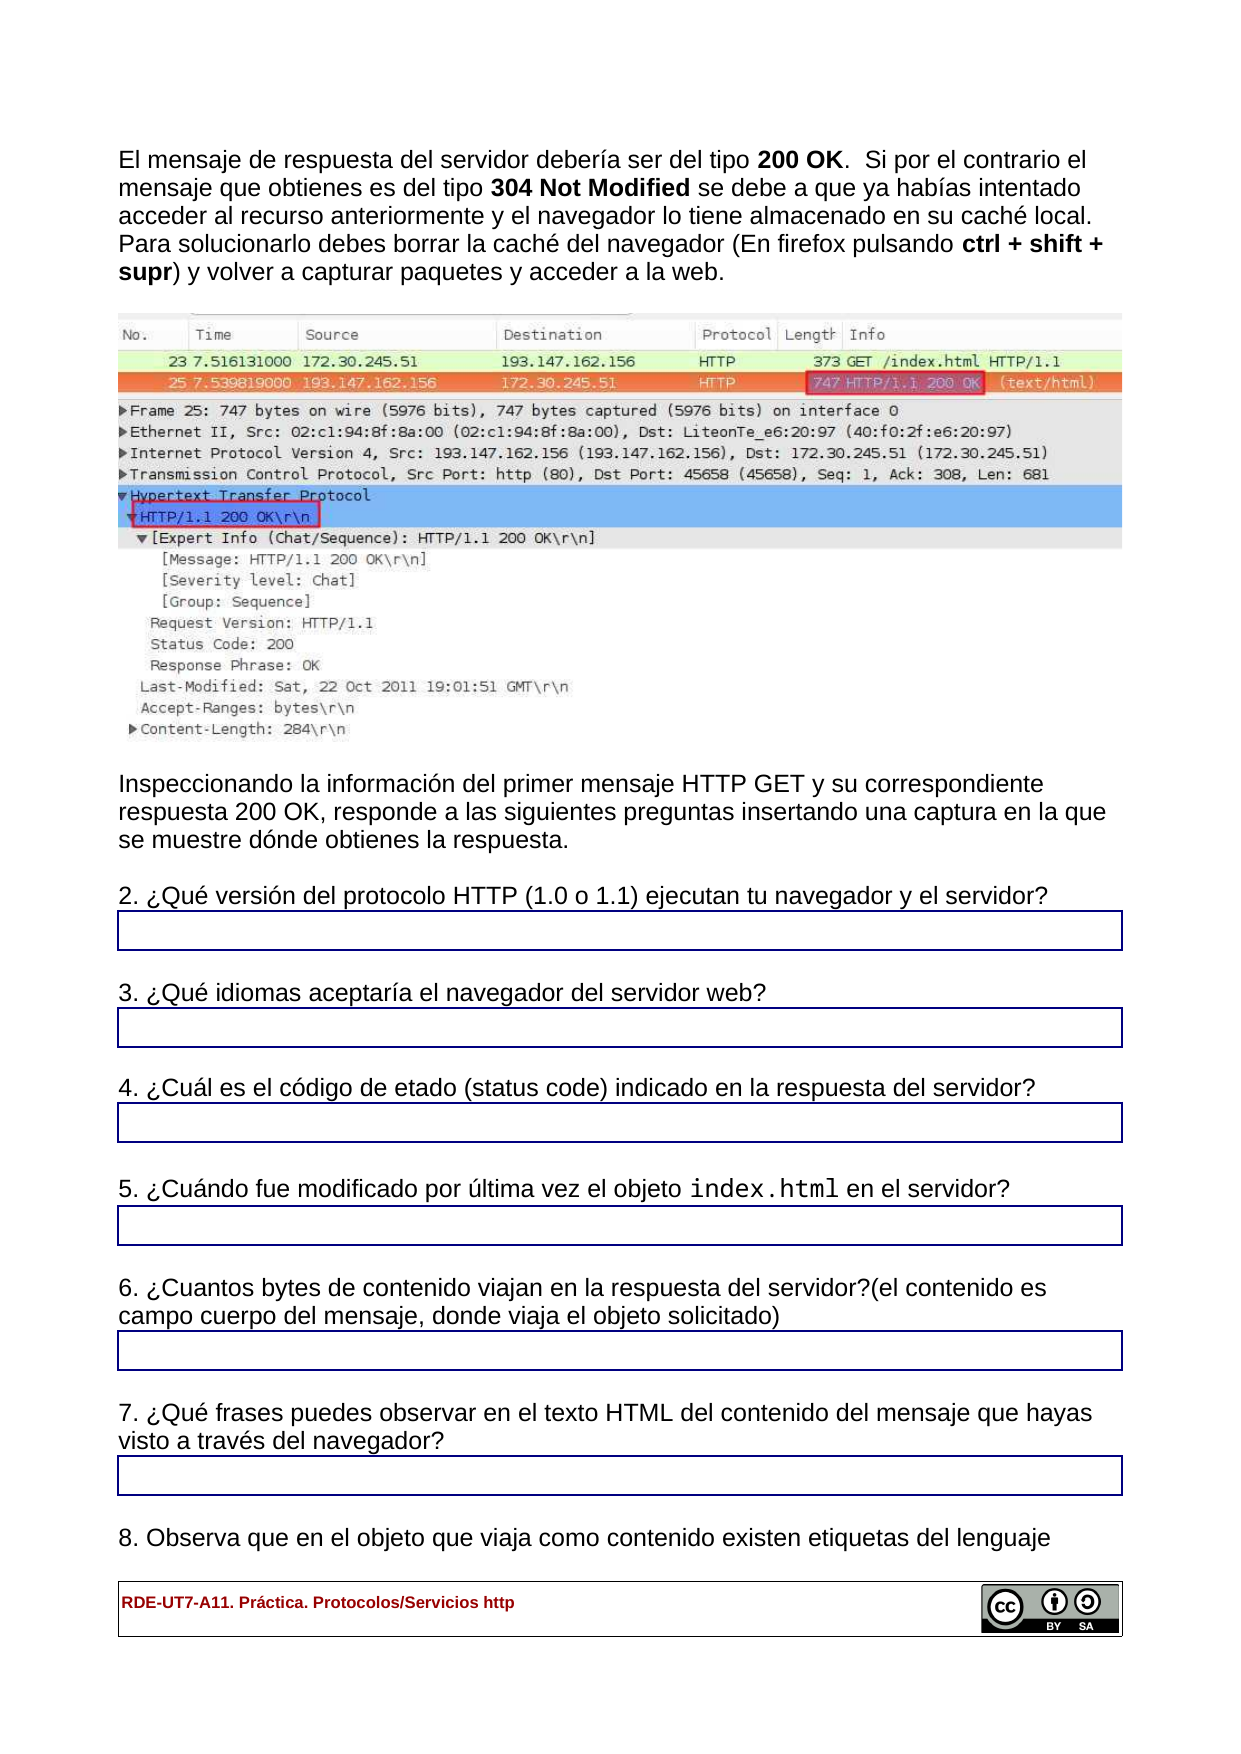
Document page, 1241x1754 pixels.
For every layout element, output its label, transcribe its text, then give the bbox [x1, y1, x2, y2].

table_header [119, 1207, 1121, 1244]
text 7. ¿Qué frases puedes observar en el texto HTML del contenido del mensaje que hayas visto a través del navegador? [118, 1399, 1122, 1455]
text Inspeccionando la información del primer mensaje HTTP GET y su correspondiente respuesta 200 OK, responde a las siguientes preguntas insertando una captura en la que se muestre dónde obtienes la respuesta. [118, 770, 1122, 854]
table_header [119, 912, 1121, 949]
text 4. ¿Cuál es el código de etado (status code) indicado en la respuesta del servidor? [118, 1074, 1122, 1102]
picture [981, 1584, 1119, 1633]
text 2. ¿Qué versión del protocolo HTTP (1.0 o 1.1) ejecutan tu navegador y el servidor? [118, 882, 1122, 910]
table_header [119, 1332, 1121, 1369]
picture [118, 313, 1123, 743]
table_header [119, 1457, 1121, 1494]
text 8. Observa que en el objeto que viaja como contenido existen etiquetas del lenguaje [118, 1524, 1122, 1552]
text 6. ¿Cuantos bytes de contenido viajan en la respuesta del servidor?(el contenido es campo cuerpo del mensaje, donde viaja el objeto solicitado) [118, 1274, 1122, 1330]
text El mensaje de respuesta del servidor debería ser del tipo 200 OK. Si por el contrario el mensaje que obtienes es del tipo 304 Not Modified se debe a que ya habías intentado acceder al recurso anteriormente y el navegador lo tiene almacenado en su caché local. Para solucionarlo debes borrar la caché del navegador (En firefox pulsando ctrl + shift + supr) y volver a capturar paquetes y acceder a la web. [118, 146, 1122, 285]
text 5. ¿Cuándo fue modificado por última vez el objeto index.html en el servidor? [118, 1171, 1122, 1205]
text 3. ¿Qué idiomas aceptaría el navegador del servidor web? [118, 979, 1122, 1007]
table_header [119, 1104, 1121, 1141]
table_header [119, 1009, 1121, 1046]
